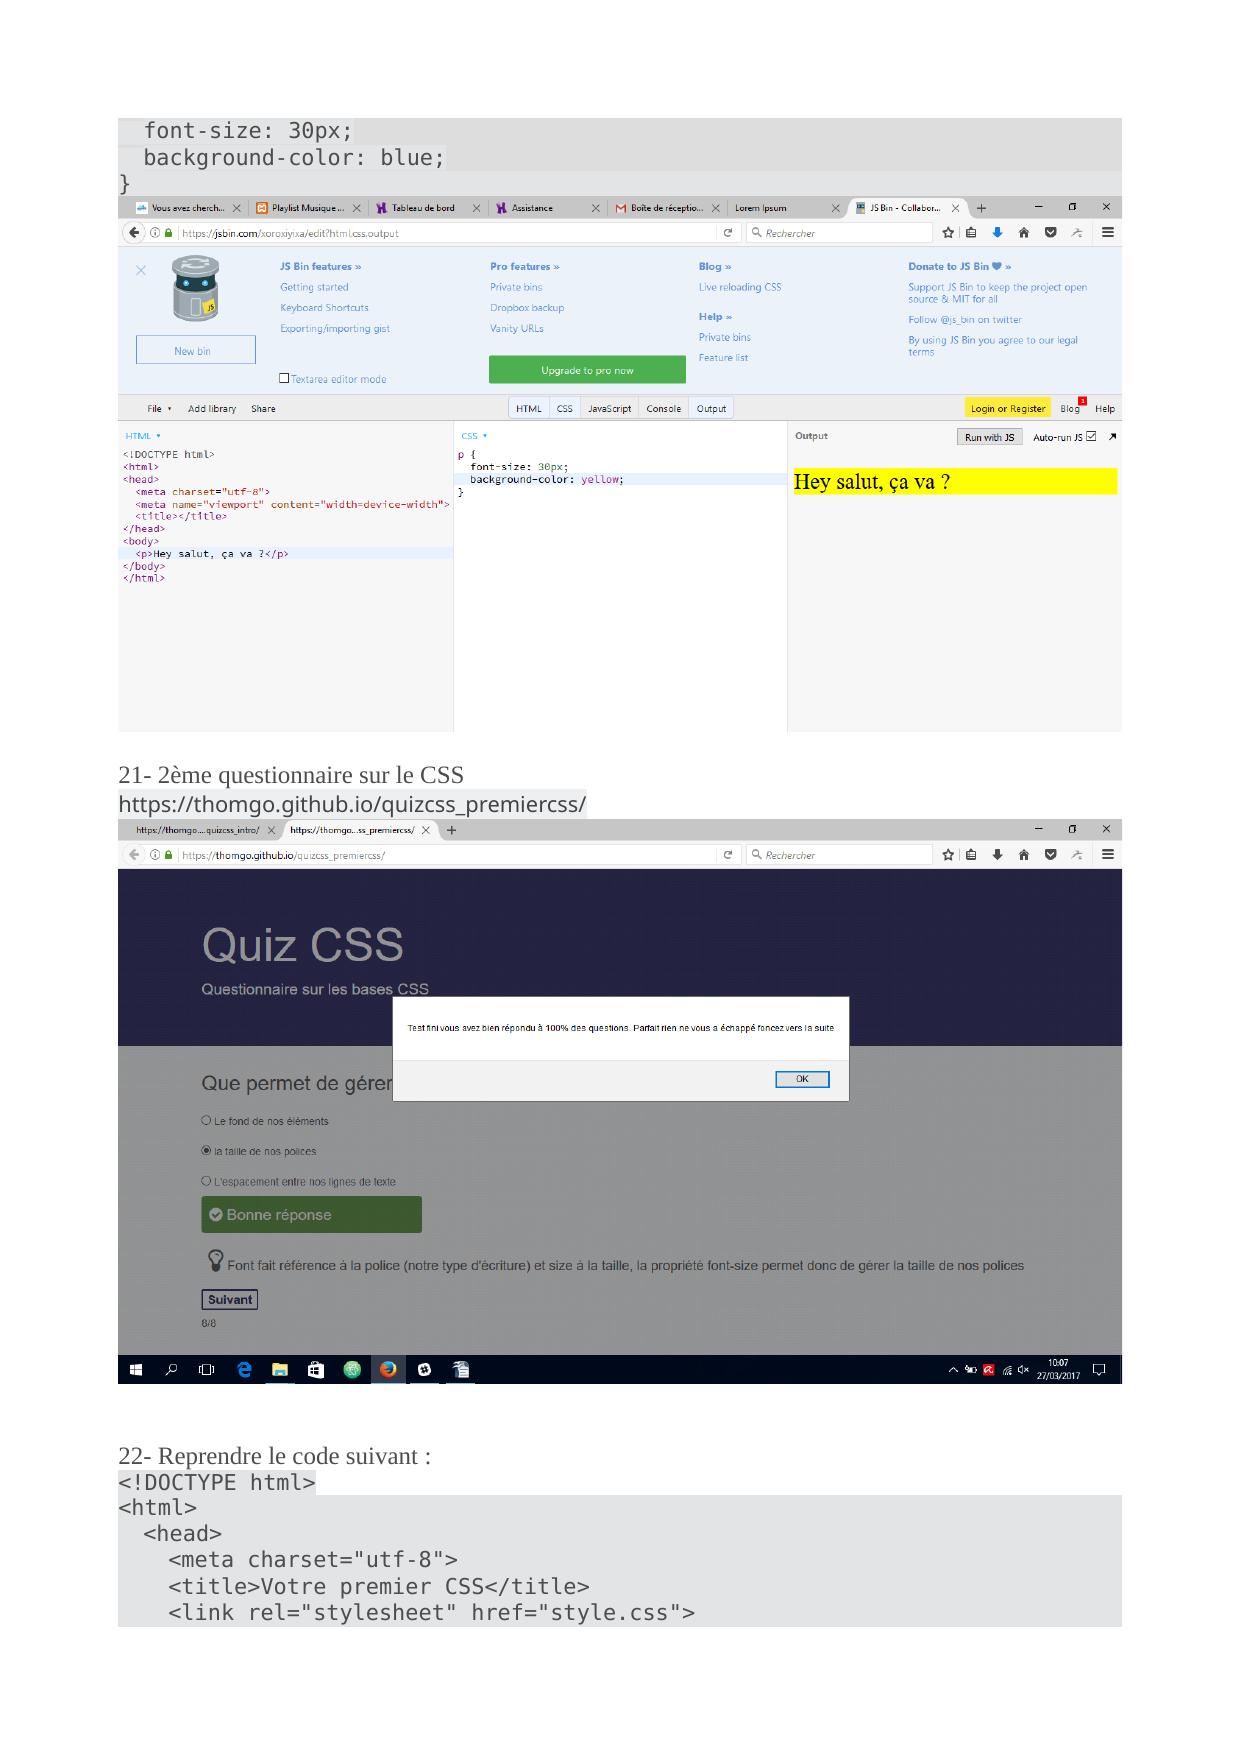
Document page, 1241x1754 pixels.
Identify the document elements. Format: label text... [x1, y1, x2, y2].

text https://thomgo.github.io/quizcss_premiercss/ [118, 789, 1122, 819]
text <link rel="stylesheet" href="style.css"> [118, 1600, 1122, 1627]
text background-color: blue; [118, 145, 1122, 171]
text 22- Reprendre le code suivant : [118, 1441, 1122, 1470]
text 21- 2ème questionnaire sur le CSS [118, 761, 1122, 789]
text <!DOCTYPE html> [118, 1470, 1122, 1495]
text <html> [118, 1495, 1122, 1521]
picture [118, 196, 1123, 732]
text font-size: 30px; [118, 118, 1122, 145]
text <head> [118, 1521, 1122, 1547]
text <meta charset="utf-8"> [118, 1547, 1122, 1574]
picture [118, 819, 1123, 1384]
text } [118, 171, 1122, 196]
text <title>Votre premier CSS</title> [118, 1574, 1122, 1600]
